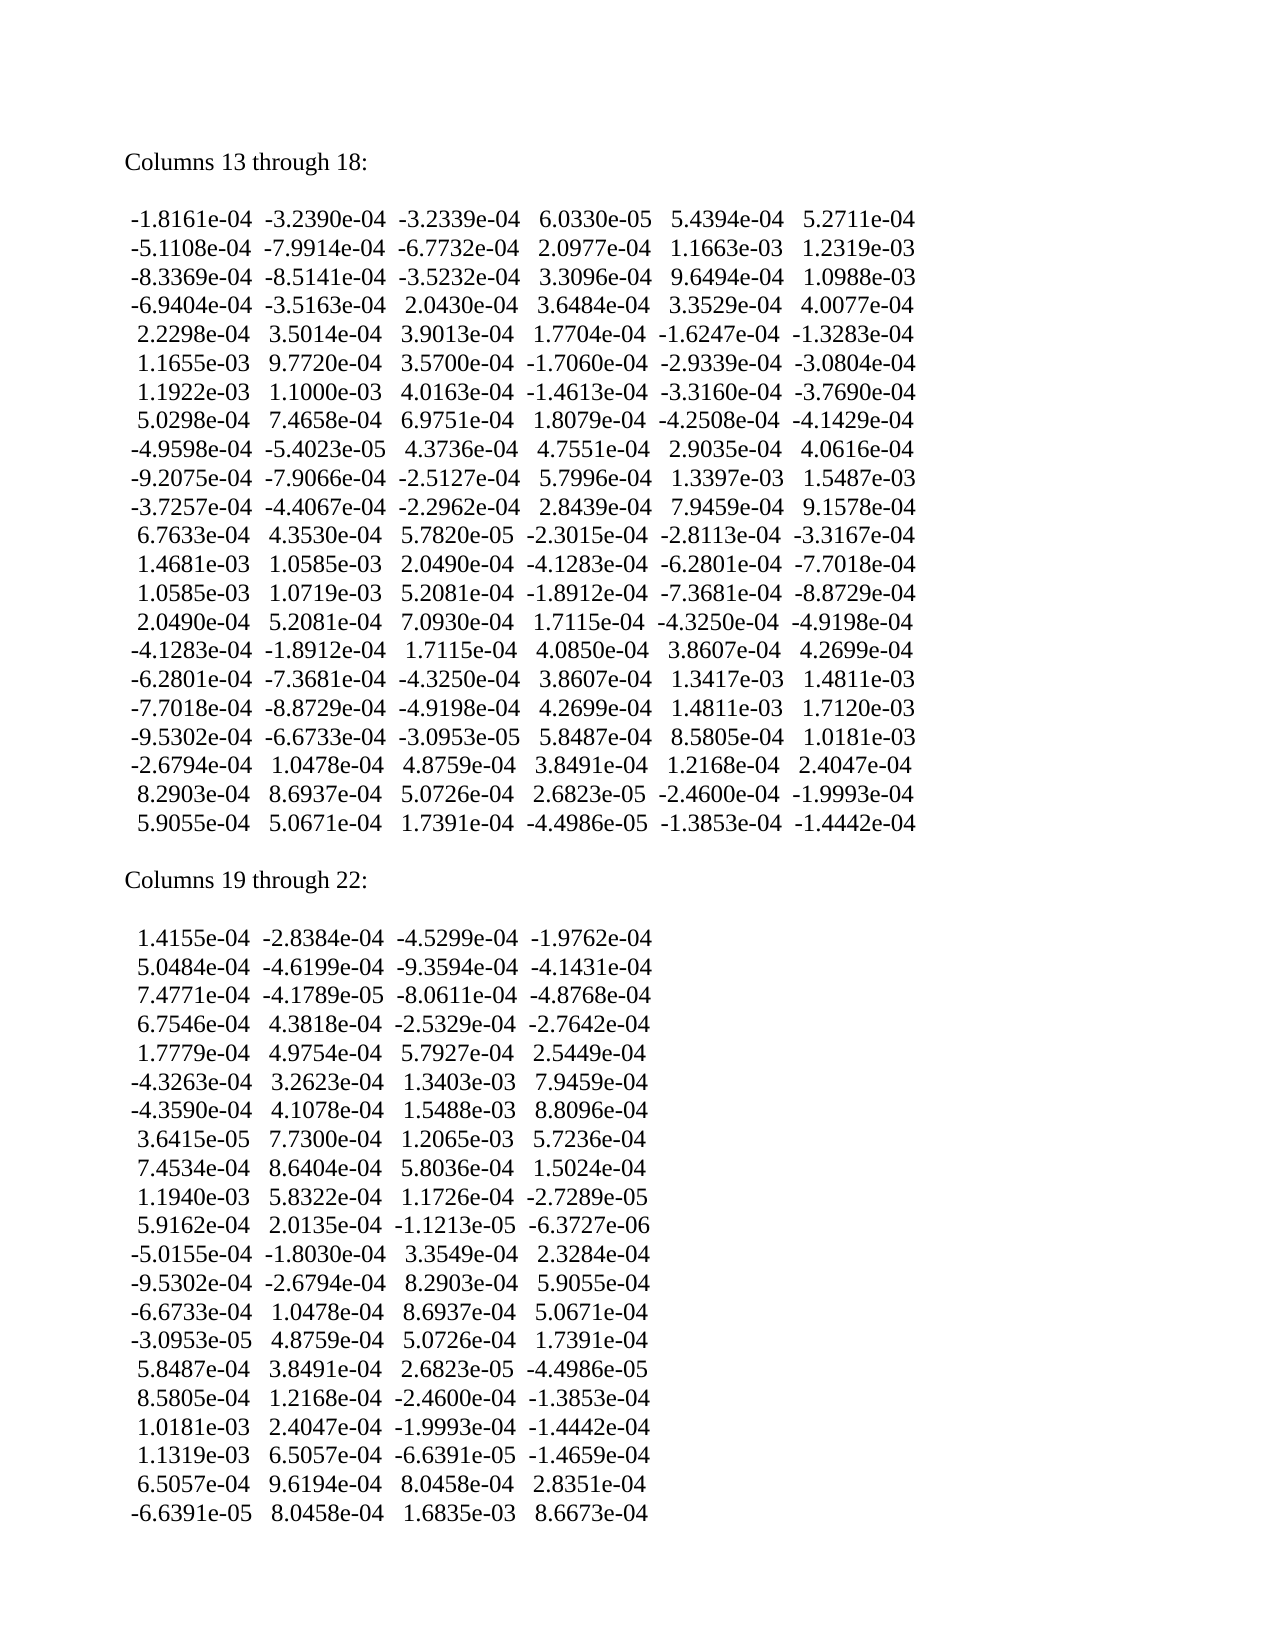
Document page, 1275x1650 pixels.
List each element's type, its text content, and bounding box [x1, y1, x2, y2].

text -6.6391e-05 8.0458e-04 1.6835e-03 8.6673e-04 [118, 1498, 1157, 1527]
text 7.4534e-04 8.6404e-04 5.8036e-04 1.5024e-04 [118, 1153, 1157, 1182]
text 6.5057e-04 9.6194e-04 8.0458e-04 2.8351e-04 [118, 1469, 1157, 1498]
text 1.0181e-03 2.4047e-04 -1.9993e-04 -1.4442e-04 [118, 1412, 1157, 1441]
text 6.7633e-04 4.3530e-04 5.7820e-05 -2.3015e-04 -2.8113e-04 -3.3167e-04 [118, 521, 1157, 549]
text 1.1922e-03 1.1000e-03 4.0163e-04 -1.4613e-04 -3.3160e-04 -3.7690e-04 [118, 377, 1157, 406]
text 3.6415e-05 7.7300e-04 1.2065e-03 5.7236e-04 [118, 1124, 1157, 1153]
text 1.4681e-03 1.0585e-03 2.0490e-04 -4.1283e-04 -6.2801e-04 -7.7018e-04 [118, 549, 1157, 578]
text Columns 19 through 22: [118, 866, 1157, 894]
text 2.0490e-04 5.2081e-04 7.0930e-04 1.7115e-04 -4.3250e-04 -4.9198e-04 [118, 607, 1157, 636]
text 5.8487e-04 3.8491e-04 2.6823e-05 -4.4986e-05 [118, 1354, 1157, 1383]
text -4.3590e-04 4.1078e-04 1.5488e-03 8.8096e-04 [118, 1096, 1157, 1124]
text 6.7546e-04 4.3818e-04 -2.5329e-04 -2.7642e-04 [118, 1009, 1157, 1038]
text -1.8161e-04 -3.2390e-04 -3.2339e-04 6.0330e-05 5.4394e-04 5.2711e-04 [118, 204, 1157, 233]
text -5.1108e-04 -7.9914e-04 -6.7732e-04 2.0977e-04 1.1663e-03 1.2319e-03 [118, 233, 1157, 262]
text -7.7018e-04 -8.8729e-04 -4.9198e-04 4.2699e-04 1.4811e-03 1.7120e-03 [118, 693, 1157, 722]
text 1.1319e-03 6.5057e-04 -6.6391e-05 -1.4659e-04 [118, 1441, 1157, 1469]
text -6.9404e-04 -3.5163e-04 2.0430e-04 3.6484e-04 3.3529e-04 4.0077e-04 [118, 291, 1157, 319]
text -9.2075e-04 -7.9066e-04 -2.5127e-04 5.7996e-04 1.3397e-03 1.5487e-03 [118, 463, 1157, 492]
text -9.5302e-04 -2.6794e-04 8.2903e-04 5.9055e-04 [118, 1268, 1157, 1297]
text 1.0585e-03 1.0719e-03 5.2081e-04 -1.8912e-04 -7.3681e-04 -8.8729e-04 [118, 578, 1157, 607]
text -3.0953e-05 4.8759e-04 5.0726e-04 1.7391e-04 [118, 1326, 1157, 1354]
text 8.5805e-04 1.2168e-04 -2.4600e-04 -1.3853e-04 [118, 1383, 1157, 1412]
text -9.5302e-04 -6.6733e-04 -3.0953e-05 5.8487e-04 8.5805e-04 1.0181e-03 [118, 722, 1157, 751]
text 7.4771e-04 -4.1789e-05 -8.0611e-04 -4.8768e-04 [118, 981, 1157, 1009]
text 1.1940e-03 5.8322e-04 1.1726e-04 -2.7289e-05 [118, 1182, 1157, 1211]
text 5.0484e-04 -4.6199e-04 -9.3594e-04 -4.1431e-04 [118, 952, 1157, 981]
text -6.6733e-04 1.0478e-04 8.6937e-04 5.0671e-04 [118, 1297, 1157, 1326]
text Columns 13 through 18: [118, 147, 1157, 176]
text 5.9055e-04 5.0671e-04 1.7391e-04 -4.4986e-05 -1.3853e-04 -1.4442e-04 [118, 808, 1157, 837]
text 1.1655e-03 9.7720e-04 3.5700e-04 -1.7060e-04 -2.9339e-04 -3.0804e-04 [118, 348, 1157, 377]
text -2.6794e-04 1.0478e-04 4.8759e-04 3.8491e-04 1.2168e-04 2.4047e-04 [118, 751, 1157, 779]
text -4.1283e-04 -1.8912e-04 1.7115e-04 4.0850e-04 3.8607e-04 4.2699e-04 [118, 636, 1157, 664]
text 5.0298e-04 7.4658e-04 6.9751e-04 1.8079e-04 -4.2508e-04 -4.1429e-04 [118, 406, 1157, 434]
text -5.0155e-04 -1.8030e-04 3.3549e-04 2.3284e-04 [118, 1239, 1157, 1268]
text 2.2298e-04 3.5014e-04 3.9013e-04 1.7704e-04 -1.6247e-04 -1.3283e-04 [118, 319, 1157, 348]
text 1.7779e-04 4.9754e-04 5.7927e-04 2.5449e-04 [118, 1038, 1157, 1067]
text -8.3369e-04 -8.5141e-04 -3.5232e-04 3.3096e-04 9.6494e-04 1.0988e-03 [118, 262, 1157, 291]
text -4.3263e-04 3.2623e-04 1.3403e-03 7.9459e-04 [118, 1067, 1157, 1096]
text -3.7257e-04 -4.4067e-04 -2.2962e-04 2.8439e-04 7.9459e-04 9.1578e-04 [118, 492, 1157, 521]
text 1.4155e-04 -2.8384e-04 -4.5299e-04 -1.9762e-04 [118, 923, 1157, 952]
text -6.2801e-04 -7.3681e-04 -4.3250e-04 3.8607e-04 1.3417e-03 1.4811e-03 [118, 664, 1157, 693]
text 5.9162e-04 2.0135e-04 -1.1213e-05 -6.3727e-06 [118, 1211, 1157, 1239]
text 8.2903e-04 8.6937e-04 5.0726e-04 2.6823e-05 -2.4600e-04 -1.9993e-04 [118, 779, 1157, 808]
text -4.9598e-04 -5.4023e-05 4.3736e-04 4.7551e-04 2.9035e-04 4.0616e-04 [118, 434, 1157, 463]
